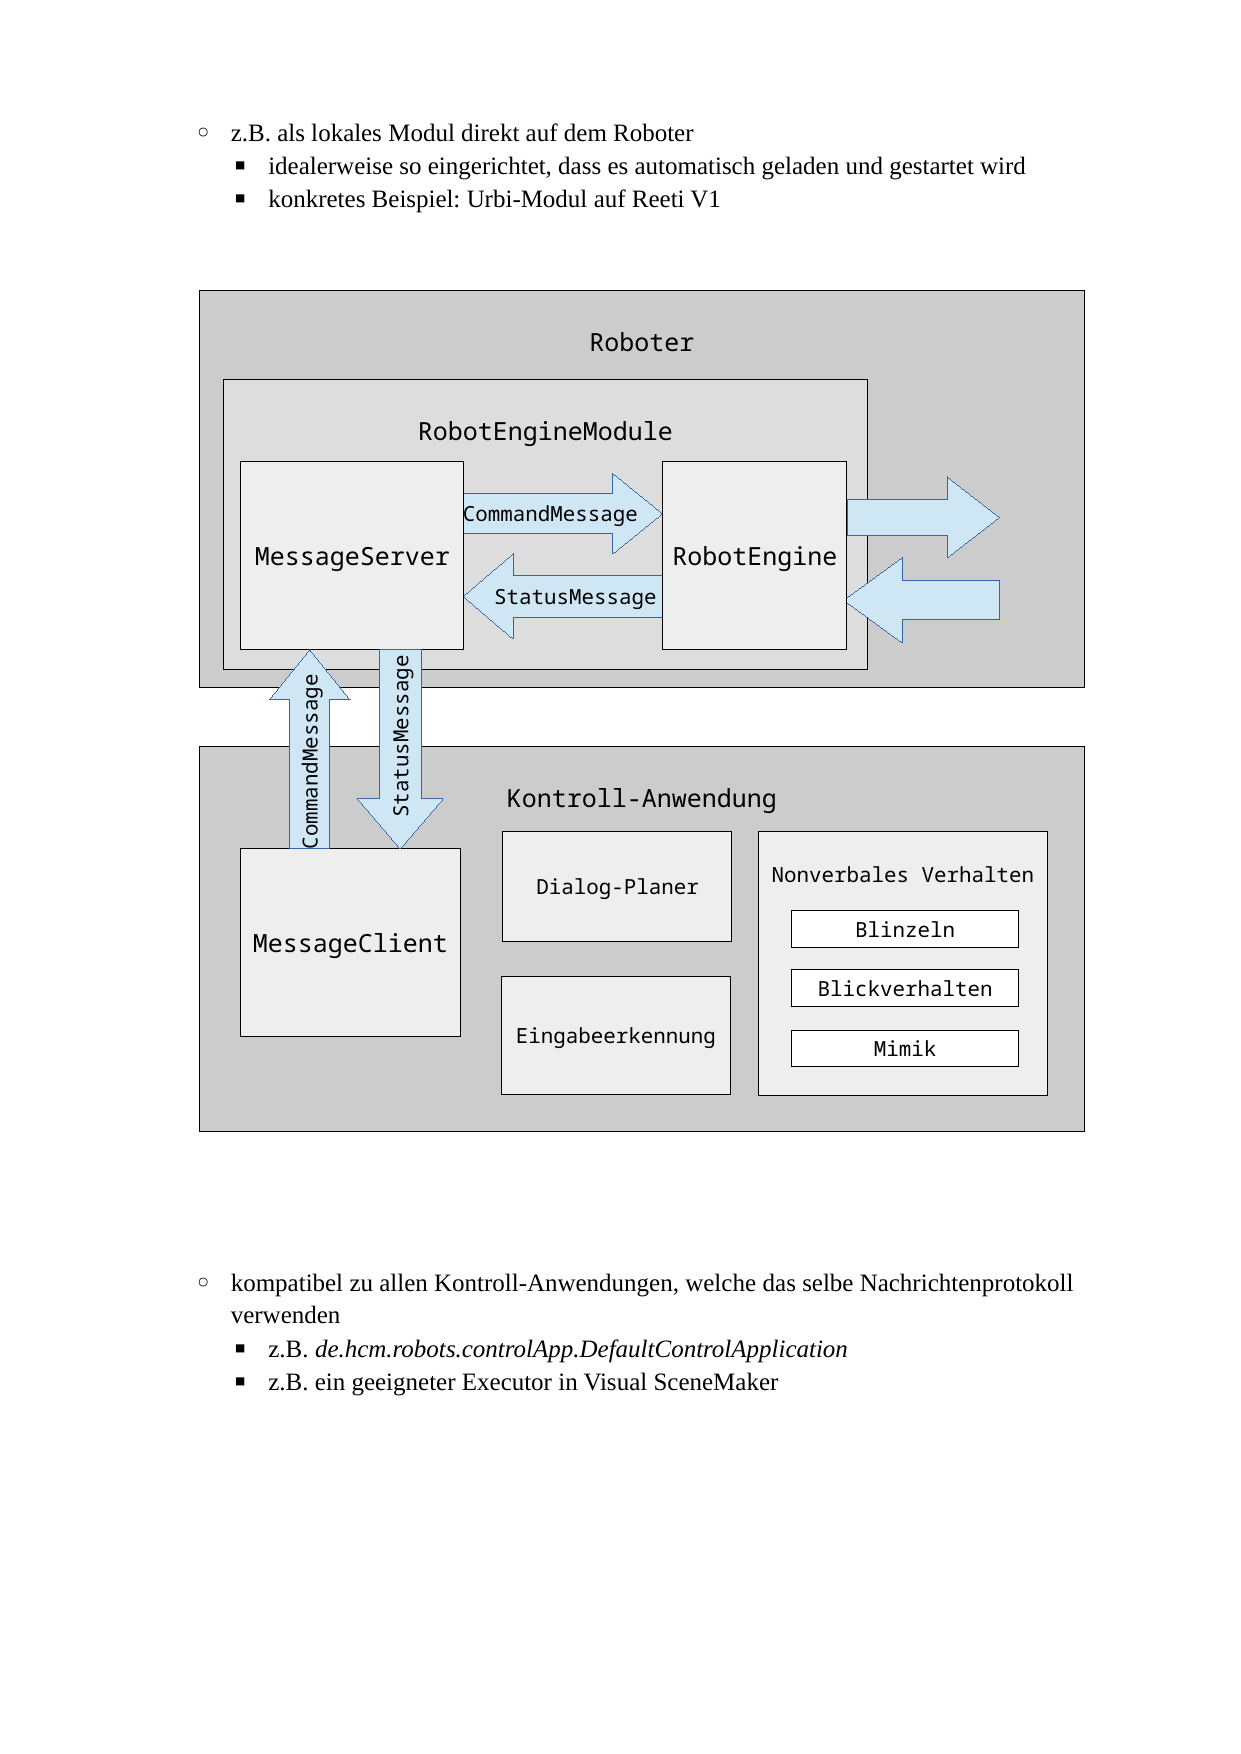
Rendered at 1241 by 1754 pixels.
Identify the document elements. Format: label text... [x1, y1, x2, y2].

list konkretes Beispiel: Urbi-Modul auf Reeti V1 [231, 184, 1122, 213]
list idealerweise so eingerichtet, dass es automatisch geladen und gestartet wird [231, 151, 1122, 180]
list z.B. ein geeigneter Executor in Visual SceneMaker [231, 1367, 1122, 1395]
list kompatibel zu allen Kontroll-Anwendungen, welche das selbe Nachrichtenprotokoll verwenden [193, 1268, 1122, 1329]
list z.B. de.hcm.robots.controlApp.DefaultControlApplication [231, 1334, 1122, 1362]
list z.B. als lokales Modul direkt auf dem Roboter [193, 118, 1122, 147]
